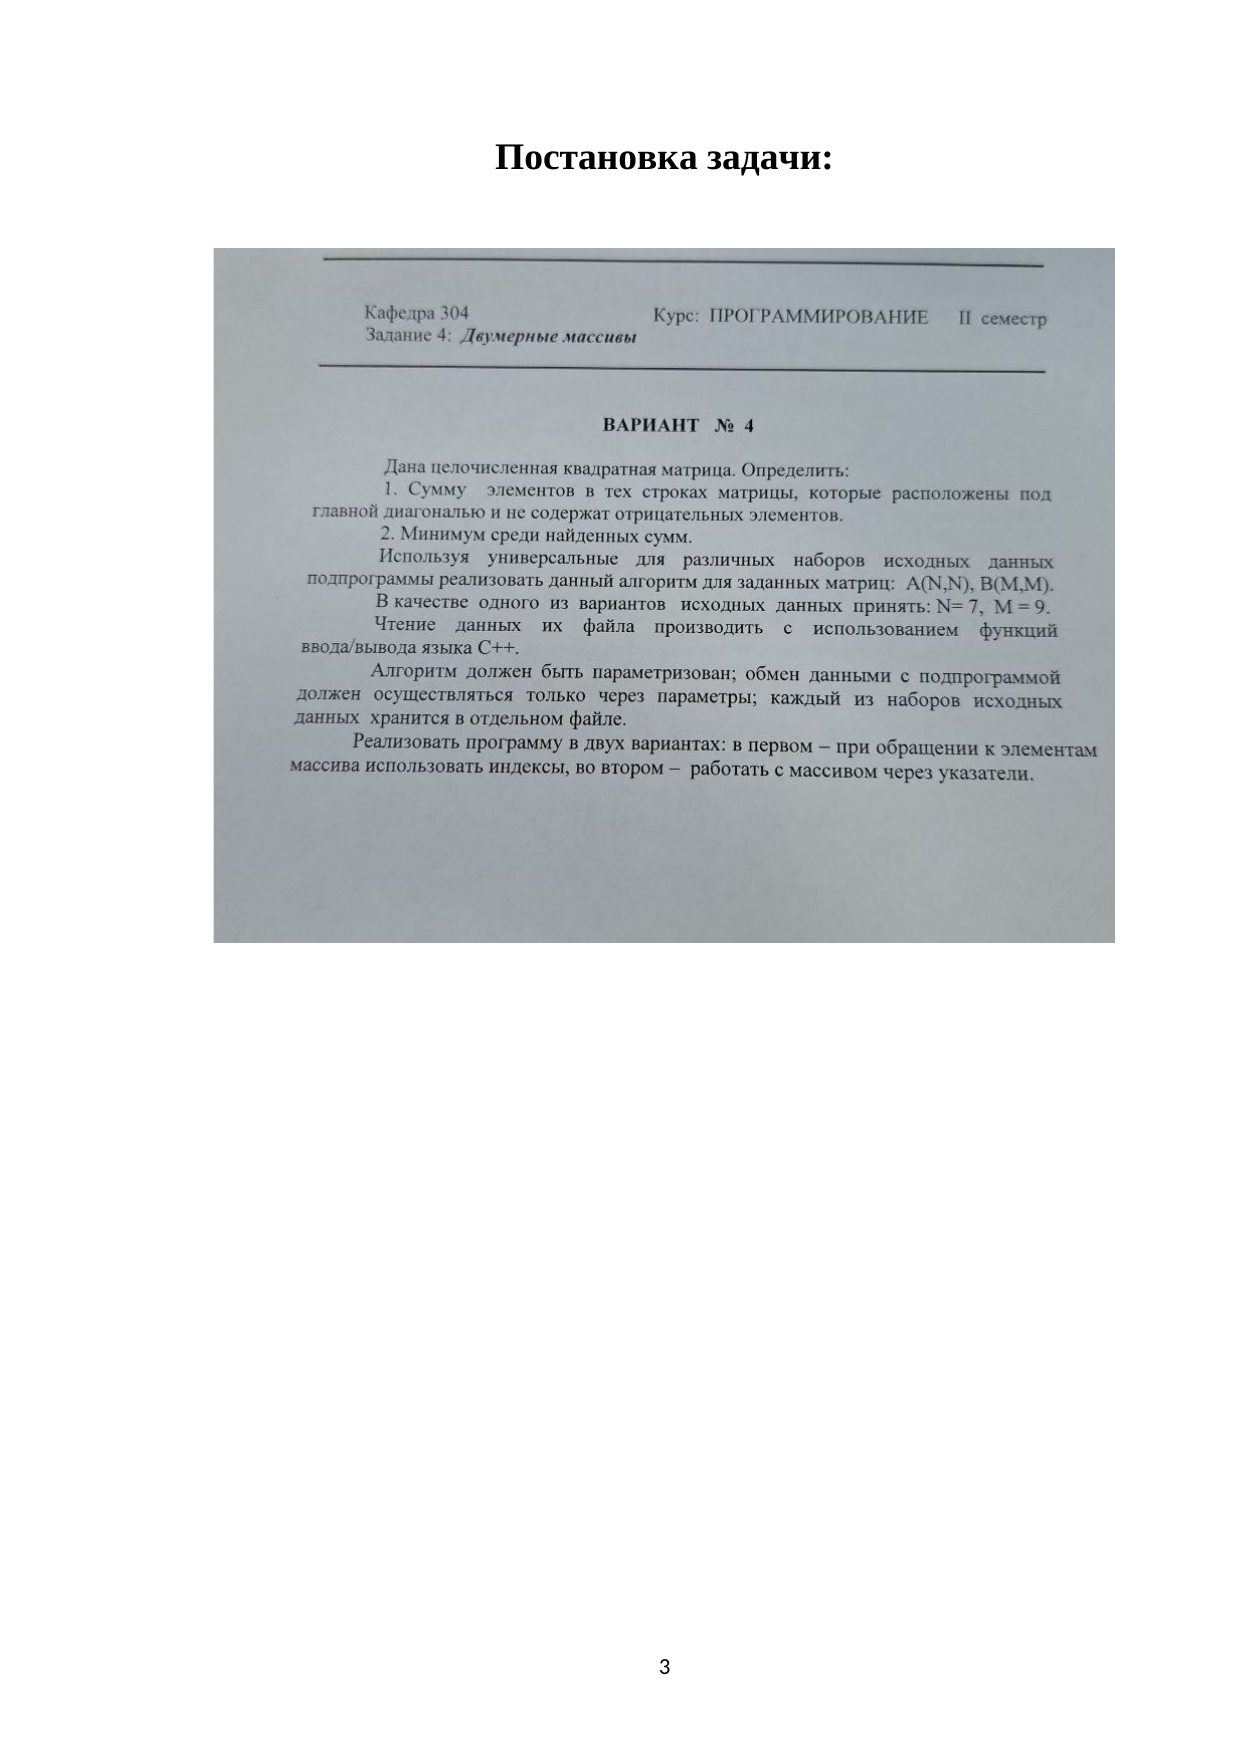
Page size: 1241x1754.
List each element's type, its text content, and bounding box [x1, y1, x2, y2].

picture [213, 248, 1115, 943]
text Постановка задачи: [177, 135, 1152, 178]
